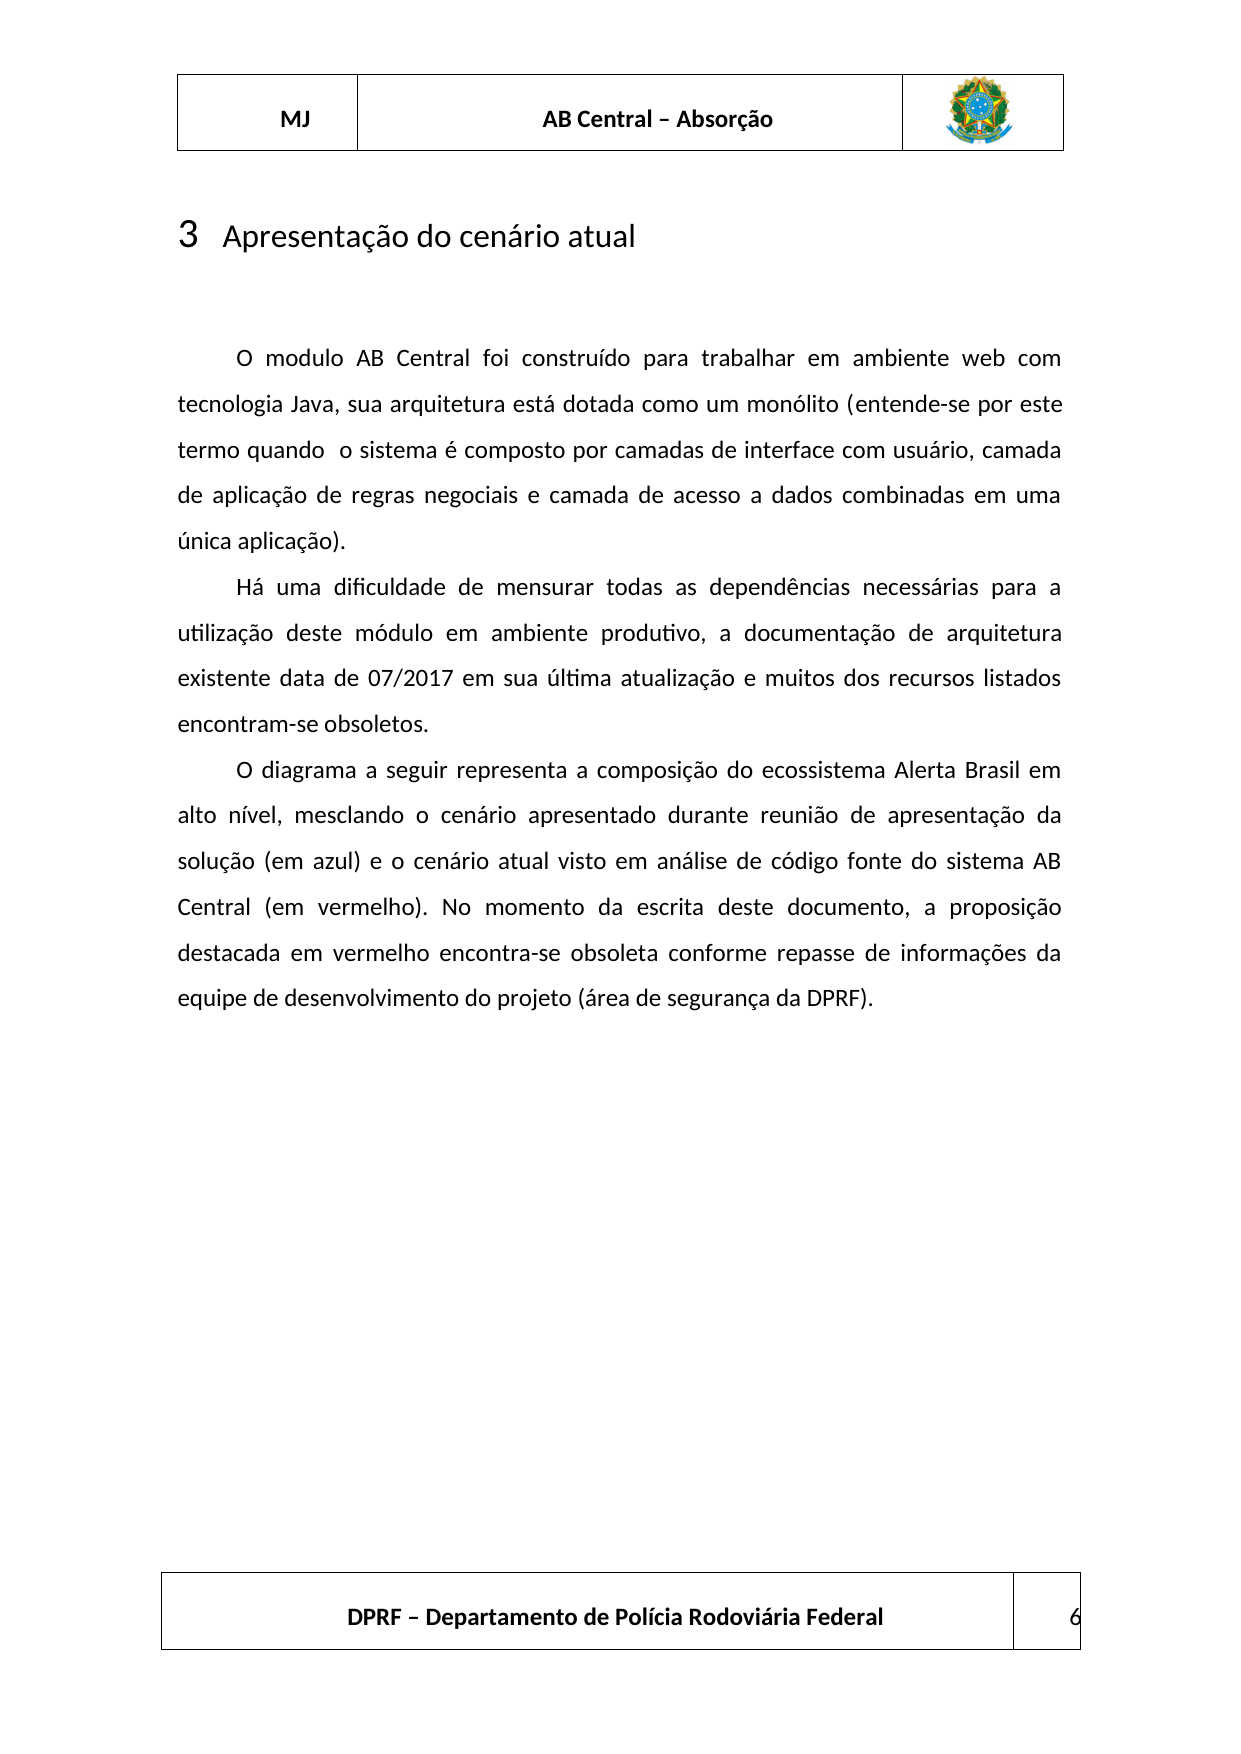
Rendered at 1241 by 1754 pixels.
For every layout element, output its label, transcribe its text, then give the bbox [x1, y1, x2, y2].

text O diagrama a seguir representa a composição do ecossistema Alerta Brasil em alto nível, mesclando o cenário apresentado durante reunião de apresentação da solução (em azul) e o cenário atual visto em análise de código fonte do sistema AB Central (em vermelho). No momento da escrita deste documento, a proposição destacada em vermelho encontra-se obsoleta conforme repasse de informações da equipe de desenvolvimento do projeto (área de segurança da DPRF). [177, 830, 1063, 845]
picture [944, 75, 1020, 149]
text O modulo AB Central foi construído para trabalhar em ambiente web com tecnologia Java, sua arquitetura está dotada como um monólito (entende-se por este termo quando o sistema é composto por camadas de interface com usuário, camada de aplicação de regras negociais e camada de acesso a dados combinadas em uma única aplicação). [177, 342, 1063, 556]
subtitle Apresentação do cenário atual [177, 207, 1063, 257]
text O diagrama a seguir representa a composição do ecossistema Alerta Brasil em alto nível, mesclando o cenário apresentado durante reunião de apresentação da solução (em azul) e o cenário atual visto em análise de código fonte do sistema AB Central (em vermelho). No momento da escrita deste documento, a proposição destacada em vermelho encontra-se obsoleta conforme repasse de informações da equipe de desenvolvimento do projeto (área de segurança da DPRF). [177, 967, 1063, 1013]
text Há uma dificuldade de mensurar todas as dependências necessárias para a utilização deste módulo em ambiente produtivo, a documentação de arquitetura existente data de 07/2017 em sua última atualização e muitos dos recursos listados encontram-se obsoletos. [177, 647, 1063, 663]
text O diagrama a seguir representa a composição do ecossistema Alerta Brasil em alto nível, mesclando o cenário apresentado durante reunião de apresentação da solução (em azul) e o cenário atual visto em análise de código fonte do sistema AB Central (em vermelho). No momento da escrita deste documento, a proposição destacada em vermelho encontra-se obsoleta conforme repasse de informações da equipe de desenvolvimento do projeto (área de segurança da DPRF). [177, 876, 1063, 891]
text Há uma dificuldade de mensurar todas as dependências necessárias para a utilização deste módulo em ambiente produtivo, a documentação de arquitetura existente data de 07/2017 em sua última atualização e muitos dos recursos listados encontram-se obsoletos. [177, 693, 1063, 739]
text O diagrama a seguir representa a composição do ecossistema Alerta Brasil em alto nível, mesclando o cenário apresentado durante reunião de apresentação da solução (em azul) e o cenário atual visto em análise de código fonte do sistema AB Central (em vermelho). No momento da escrita deste documento, a proposição destacada em vermelho encontra-se obsoleta conforme repasse de informações da equipe de desenvolvimento do projeto (área de segurança da DPRF). [177, 922, 1063, 937]
text Há uma dificuldade de mensurar todas as dependências necessárias para a utilização deste módulo em ambiente produtivo, a documentação de arquitetura existente data de 07/2017 em sua última atualização e muitos dos recursos listados encontram-se obsoletos. [177, 571, 1063, 617]
text O diagrama a seguir representa a composição do ecossistema Alerta Brasil em alto nível, mesclando o cenário apresentado durante reunião de apresentação da solução (em azul) e o cenário atual visto em análise de código fonte do sistema AB Central (em vermelho). No momento da escrita deste documento, a proposição destacada em vermelho encontra-se obsoleta conforme repasse de informações da equipe de desenvolvimento do projeto (área de segurança da DPRF). [177, 754, 1063, 800]
